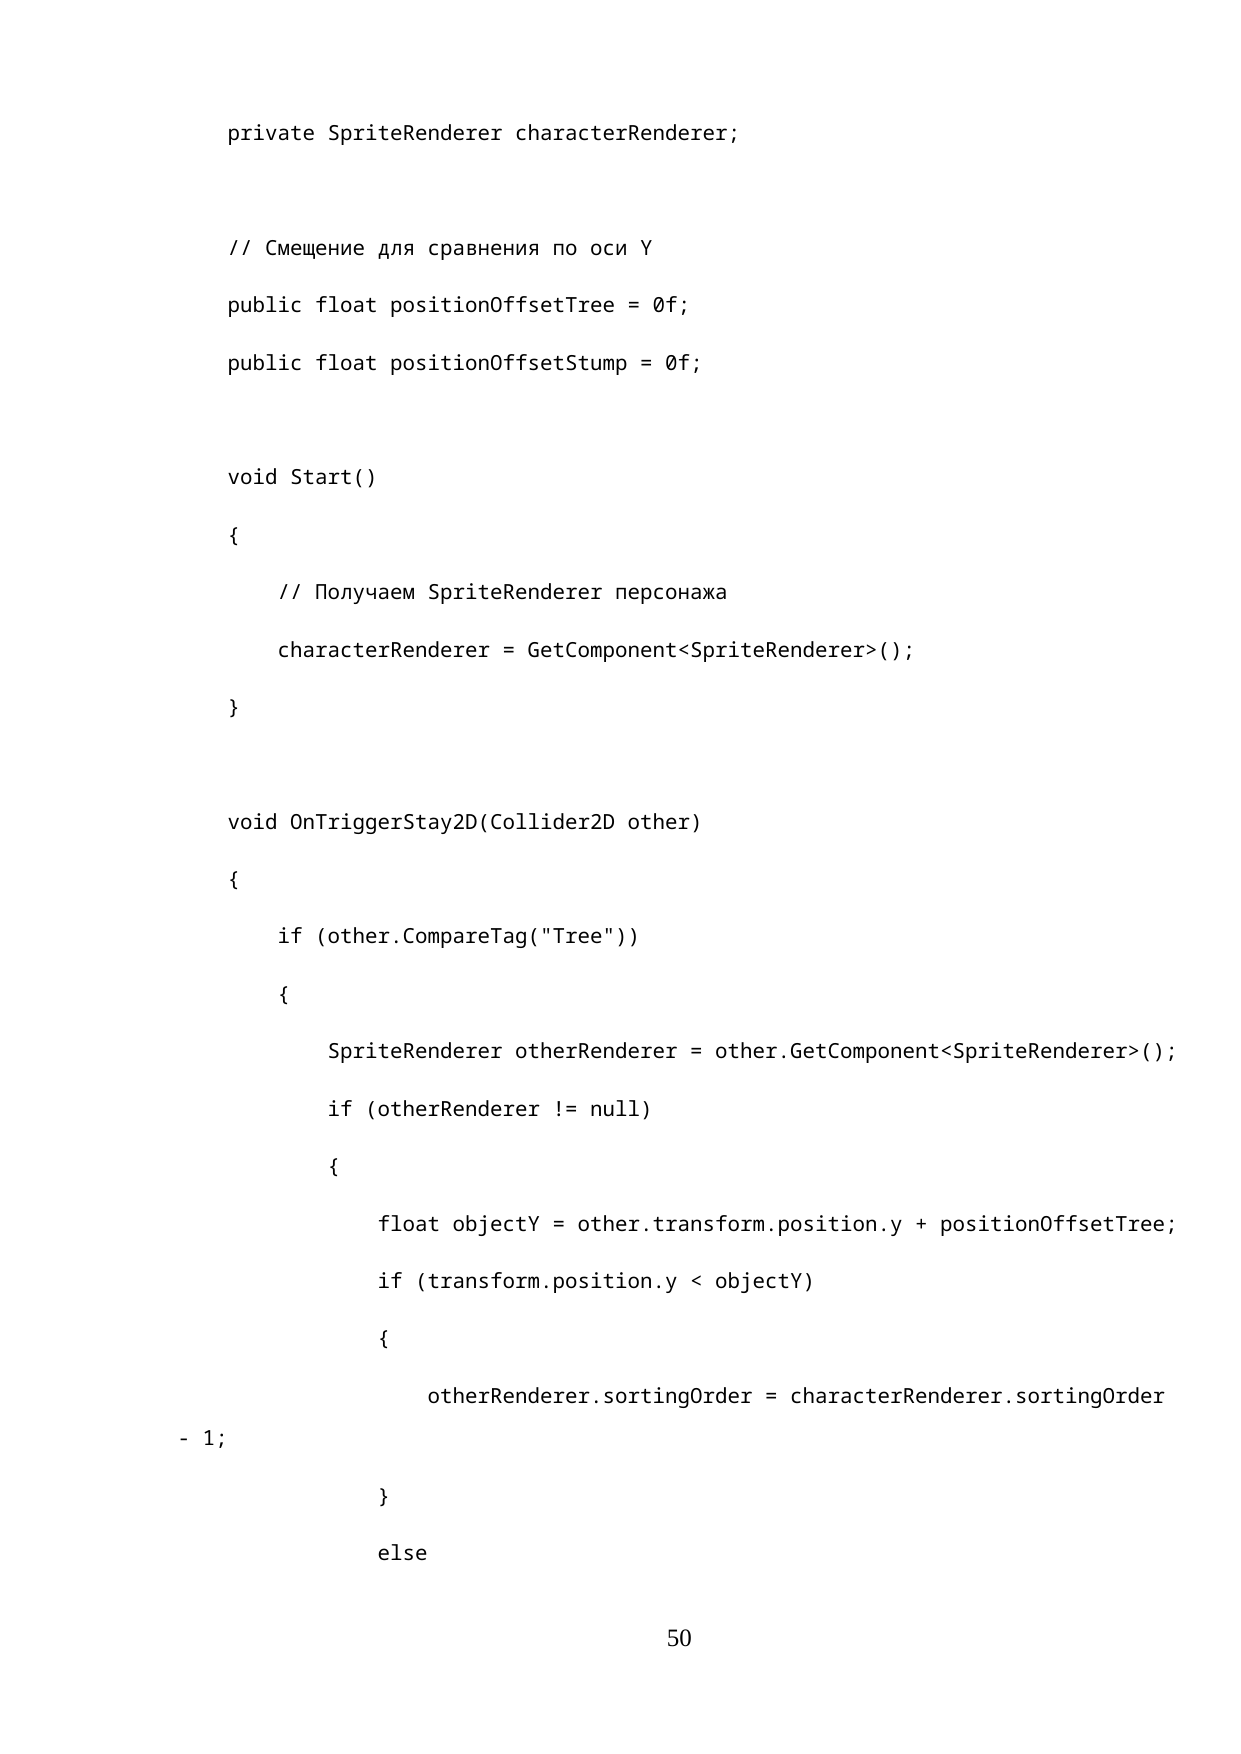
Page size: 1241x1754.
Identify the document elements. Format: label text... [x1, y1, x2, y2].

text } [177, 692, 1181, 721]
text void OnTriggerStay2D(Collider2D other) [177, 807, 1181, 835]
text SpriteRenderer otherRenderer = other.GetComponent<SpriteRenderer>(); [177, 1036, 1181, 1065]
text { [177, 520, 1181, 548]
text // Получаем SpriteRenderer персонажа [177, 577, 1181, 606]
text if (other.CompareTag("Tree")) [177, 922, 1181, 950]
text void Start() [177, 462, 1181, 491]
text { [177, 1151, 1181, 1180]
text otherRenderer.sortingOrder = characterRenderer.sortingOrder - 1; [177, 1381, 1181, 1452]
text private SpriteRenderer characterRenderer; [177, 118, 1181, 147]
text } [177, 1481, 1181, 1509]
text // Смещение для сравнения по оси Y [177, 233, 1181, 261]
text { [177, 979, 1181, 1007]
text if (otherRenderer != null) [177, 1094, 1181, 1122]
text public float positionOffsetTree = 0f; [177, 290, 1181, 319]
text characterRenderer = GetComponent<SpriteRenderer>(); [177, 635, 1181, 663]
text if (transform.position.y < objectY) [177, 1266, 1181, 1294]
text { [177, 1323, 1181, 1352]
text { [177, 864, 1181, 893]
text else [177, 1538, 1181, 1567]
text public float positionOffsetStump = 0f; [177, 348, 1181, 376]
text float objectY = other.transform.position.y + positionOffsetTree; [177, 1209, 1181, 1237]
